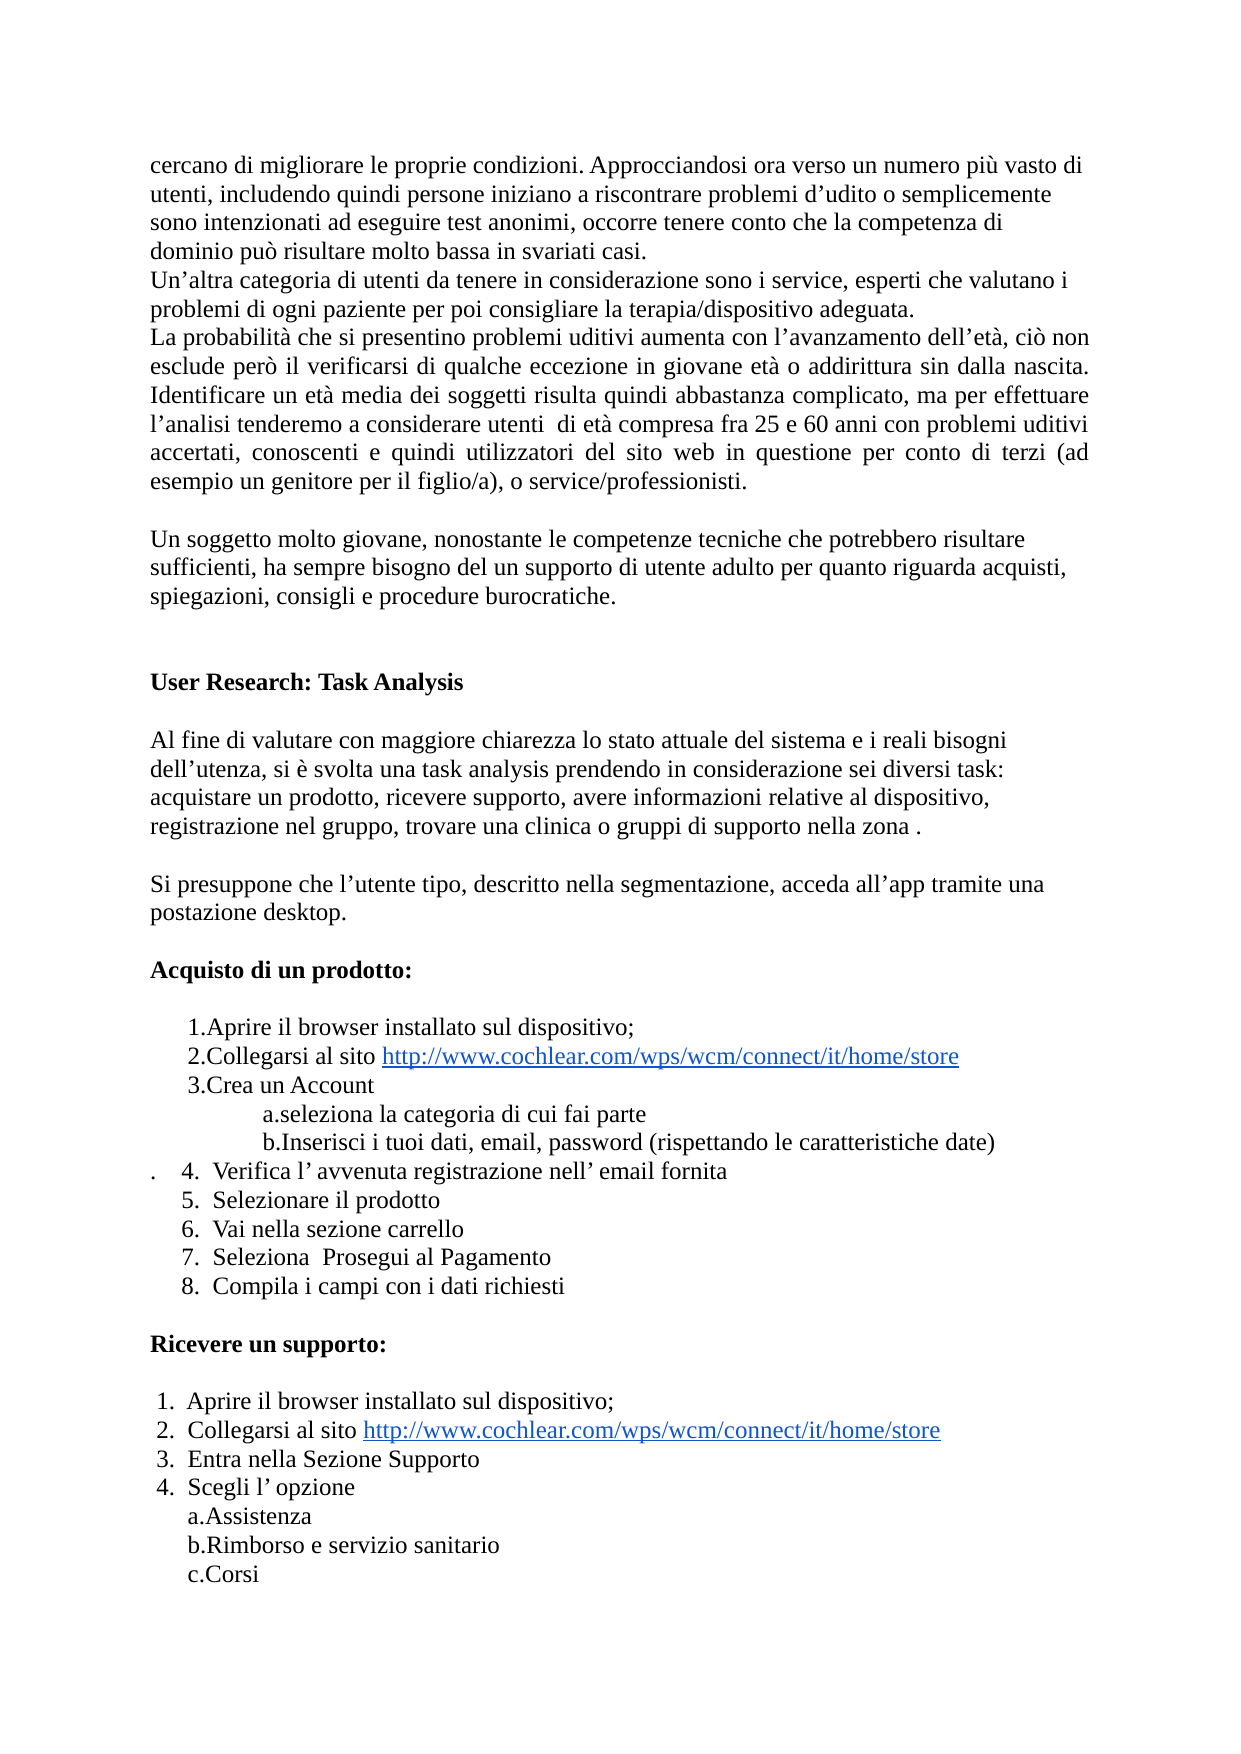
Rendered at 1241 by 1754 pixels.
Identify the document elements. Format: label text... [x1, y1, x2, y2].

text Un’altra categoria di utenti da tenere in considerazione sono i service, esperti che valutano i problemi di ogni paziente per poi consigliare la terapia/dispositivo adeguata. [150, 265, 1090, 322]
list Corsi [187, 1559, 1090, 1587]
text Ricevere un supporto: [150, 1329, 1090, 1357]
list seleziona la categoria di cui fai parte [262, 1099, 1090, 1127]
list Aprire il browser installato sul dispositivo; [187, 1012, 1090, 1041]
text Si presuppone che l’utente tipo, descritto nella segmentazione, acceda all’app tramite una postazione desktop. [150, 869, 1090, 926]
text 3. Entra nella Sezione Supporto [150, 1444, 1090, 1472]
text . 4. Verifica l’ avvenuta registrazione nell’ email fornita [150, 1156, 1090, 1185]
text 5. Selezionare il prodotto [150, 1185, 1090, 1214]
list Crea un Account [187, 1070, 1090, 1099]
text 7. Seleziona Prosegui al Pagamento [150, 1242, 1090, 1271]
text User Research: Task Analysis [150, 667, 1090, 696]
text 6. Vai nella sezione carrello [150, 1214, 1090, 1242]
list Rimborso e servizio sanitario [187, 1530, 1090, 1559]
text 8. Compila i campi con i dati richiesti [150, 1271, 1090, 1300]
text Al fine di valutare con maggiore chiarezza lo stato attuale del sistema e i reali bisogni dell’utenza, si è svolta una task analysis prendendo in considerazione sei diversi task: acquistare un prodotto, ricevere supporto, avere informazioni relative al dispositivo, registrazione nel gruppo, trovare una clinica o gruppi di supporto nella zona . [150, 725, 1090, 840]
list Assistenza [187, 1501, 1090, 1530]
text cercano di migliorare le proprie condizioni. Approcciandosi ora verso un numero più vasto di utenti, includendo quindi persone iniziano a riscontrare problemi d’udito o semplicemente sono intenzionati ad eseguire test anonimi, occorre tenere conto che la competenza di dominio può risultare molto bassa in svariati casi. [150, 150, 1090, 265]
text 2. Collegarsi al sito http://www.cochlear.com/wps/wcm/connect/it/home/store [150, 1415, 1090, 1444]
list Collegarsi al sito http://www.cochlear.com/wps/wcm/connect/it/home/store [187, 1041, 1090, 1070]
text Un soggetto molto giovane, nonostante le competenze tecniche che potrebbero risultare sufficienti, ha sempre bisogno del un supporto di utente adulto per quanto riguarda acquisti, spiegazioni, consigli e procedure burocratiche. [150, 524, 1090, 610]
list Inserisci i tuoi dati, email, password (rispettando le caratteristiche date) [262, 1127, 1090, 1156]
text Acquisto di un prodotto: [150, 955, 1090, 984]
text 1. Aprire il browser installato sul dispositivo; [150, 1386, 1090, 1415]
text La probabilità che si presentino problemi uditivi aumenta con l’avanzamento dell’età, ciò non esclude però il verificarsi di qualche eccezione in giovane età o addirittura sin dalla nascita. Identificare un età media dei soggetti risulta quindi abbastanza complicato, ma per effettuare l’analisi tenderemo a considerare utenti di età compresa fra 25 e 60 anni con problemi uditivi accertati, conoscenti e quindi utilizzatori del sito web in questione per conto di terzi (ad esempio un genitore per il figlio/a), o service/professionisti. [150, 322, 1090, 495]
text 4. Scegli l’ opzione [150, 1472, 1090, 1501]
